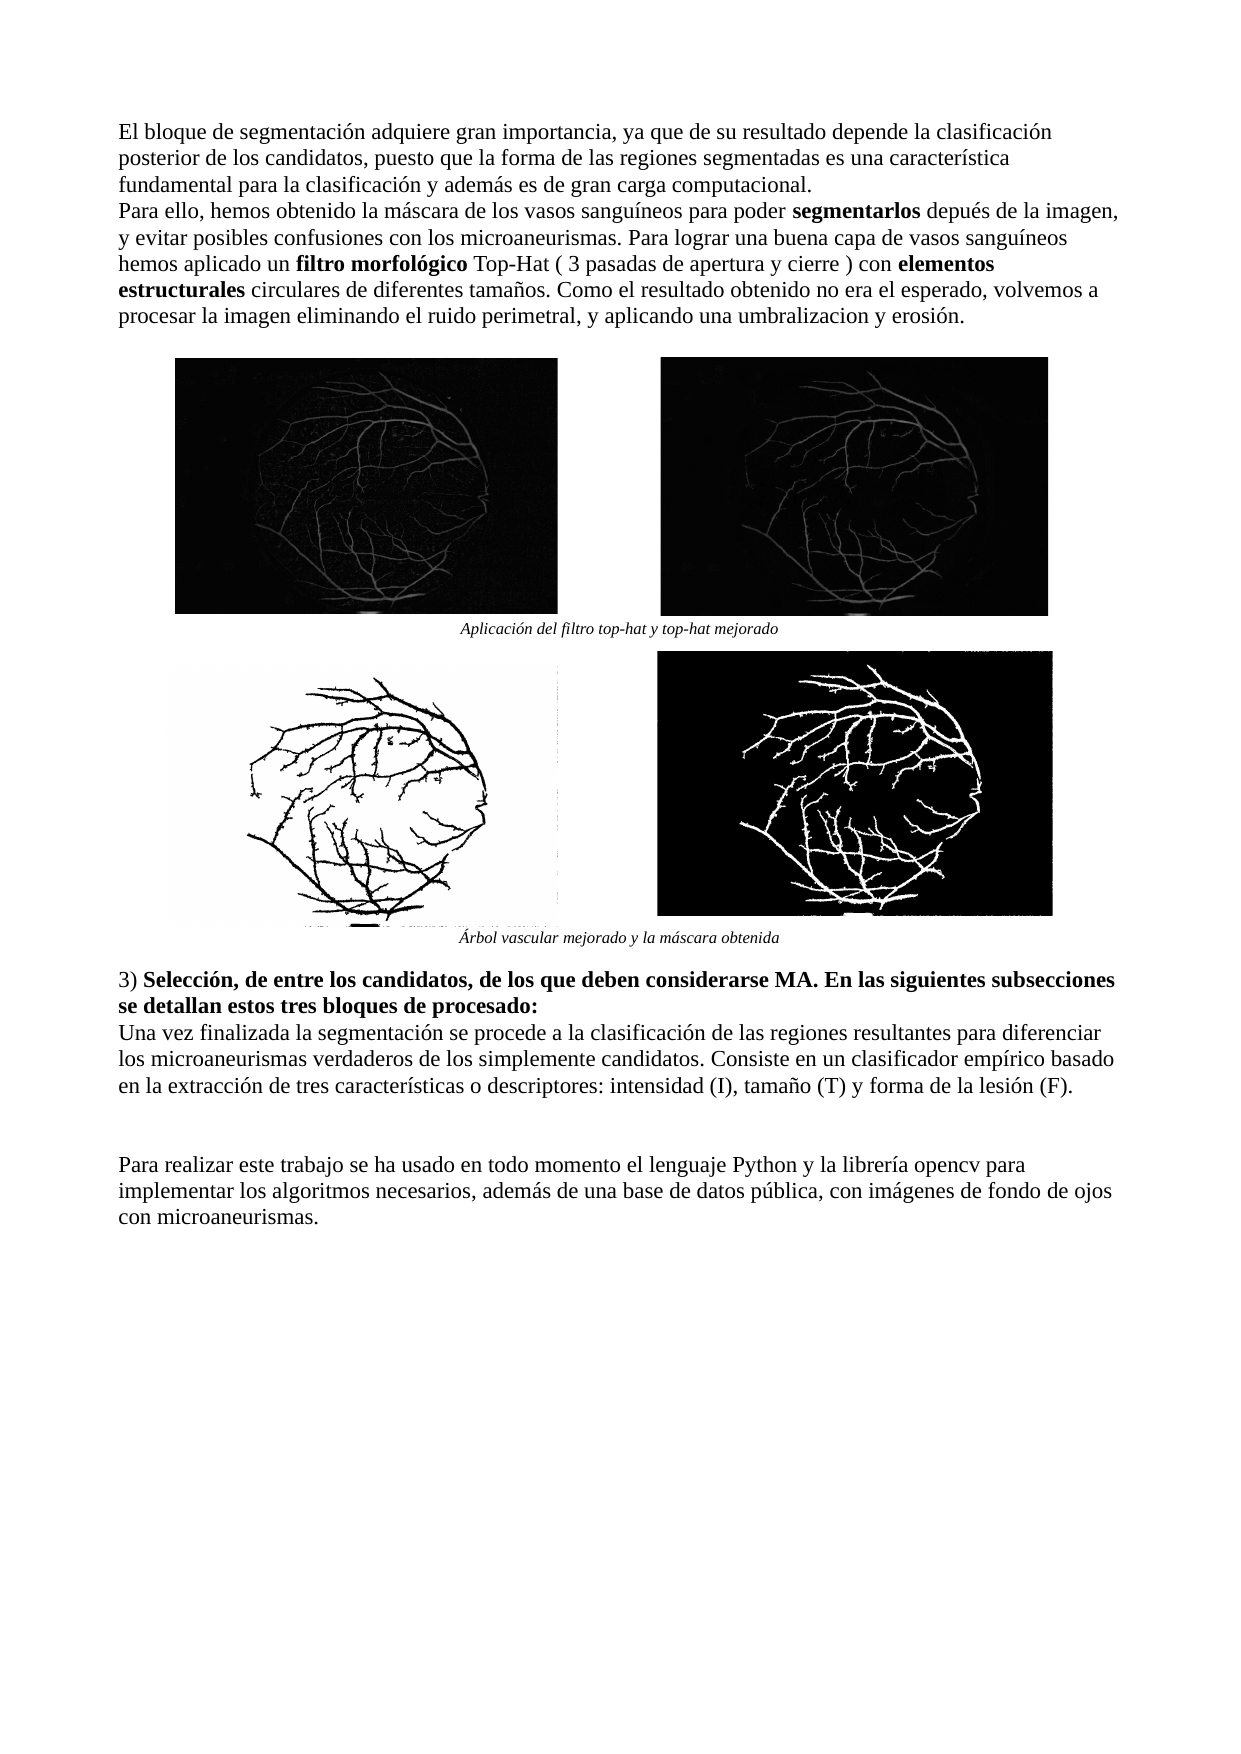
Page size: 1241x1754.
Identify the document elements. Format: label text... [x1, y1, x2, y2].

text Una vez finalizada la segmentación se procede a la clasificación de las regiones resultantes para diferenciar los microaneurismas verdaderos de los simplemente candidatos. Consiste en un clasificador empírico basado en la extracción de tres características o descriptores: intensidad (I), tamaño (T) y forma de la lesión (F). [118, 1019, 1122, 1098]
text Para ello, hemos obtenido la máscara de los vasos sanguíneos para poder segmentarlos depués de la imagen, y evitar posibles confusiones con los microaneurismas. Para lograr una buena capa de vasos sanguíneos hemos aplicado un filtro morfológico Top-Hat ( 3 pasadas de apertura y cierre ) con elementos estructurales circulares de diferentes tamaños. Como el resultado obtenido no era el esperado, volvemos a procesar la imagen eliminando el ruido perimetral, y aplicando una umbralizacion y erosión. [118, 197, 1122, 329]
picture [657, 651, 1053, 916]
text Árbol vascular mejorado y la máscara obtenida [118, 928, 1122, 947]
picture [660, 357, 1049, 616]
text Para realizar este trabajo se ha usado en todo momento el lenguaje Python y la librería opencv para implementar los algoritmos necesarios, además de una base de datos pública, con imágenes de fondo de ojos con microaneurismas. [118, 1151, 1122, 1230]
text Aplicación del filtro top-hat y top-hat mejorado [118, 619, 1122, 638]
text El bloque de segmentación adquiere gran importancia, ya que de su resultado depende la clasificación posterior de los candidatos, puesto que la forma de las regiones segmentadas es una característica fundamental para la clasificación y además es de gran carga computacional. [118, 118, 1122, 197]
picture [175, 358, 558, 614]
picture [166, 665, 558, 927]
text 3) Selección, de entre los candidatos, de los que deben considerarse MA. En las siguientes subsecciones se detallan estos tres bloques de procesado: [118, 966, 1122, 1019]
